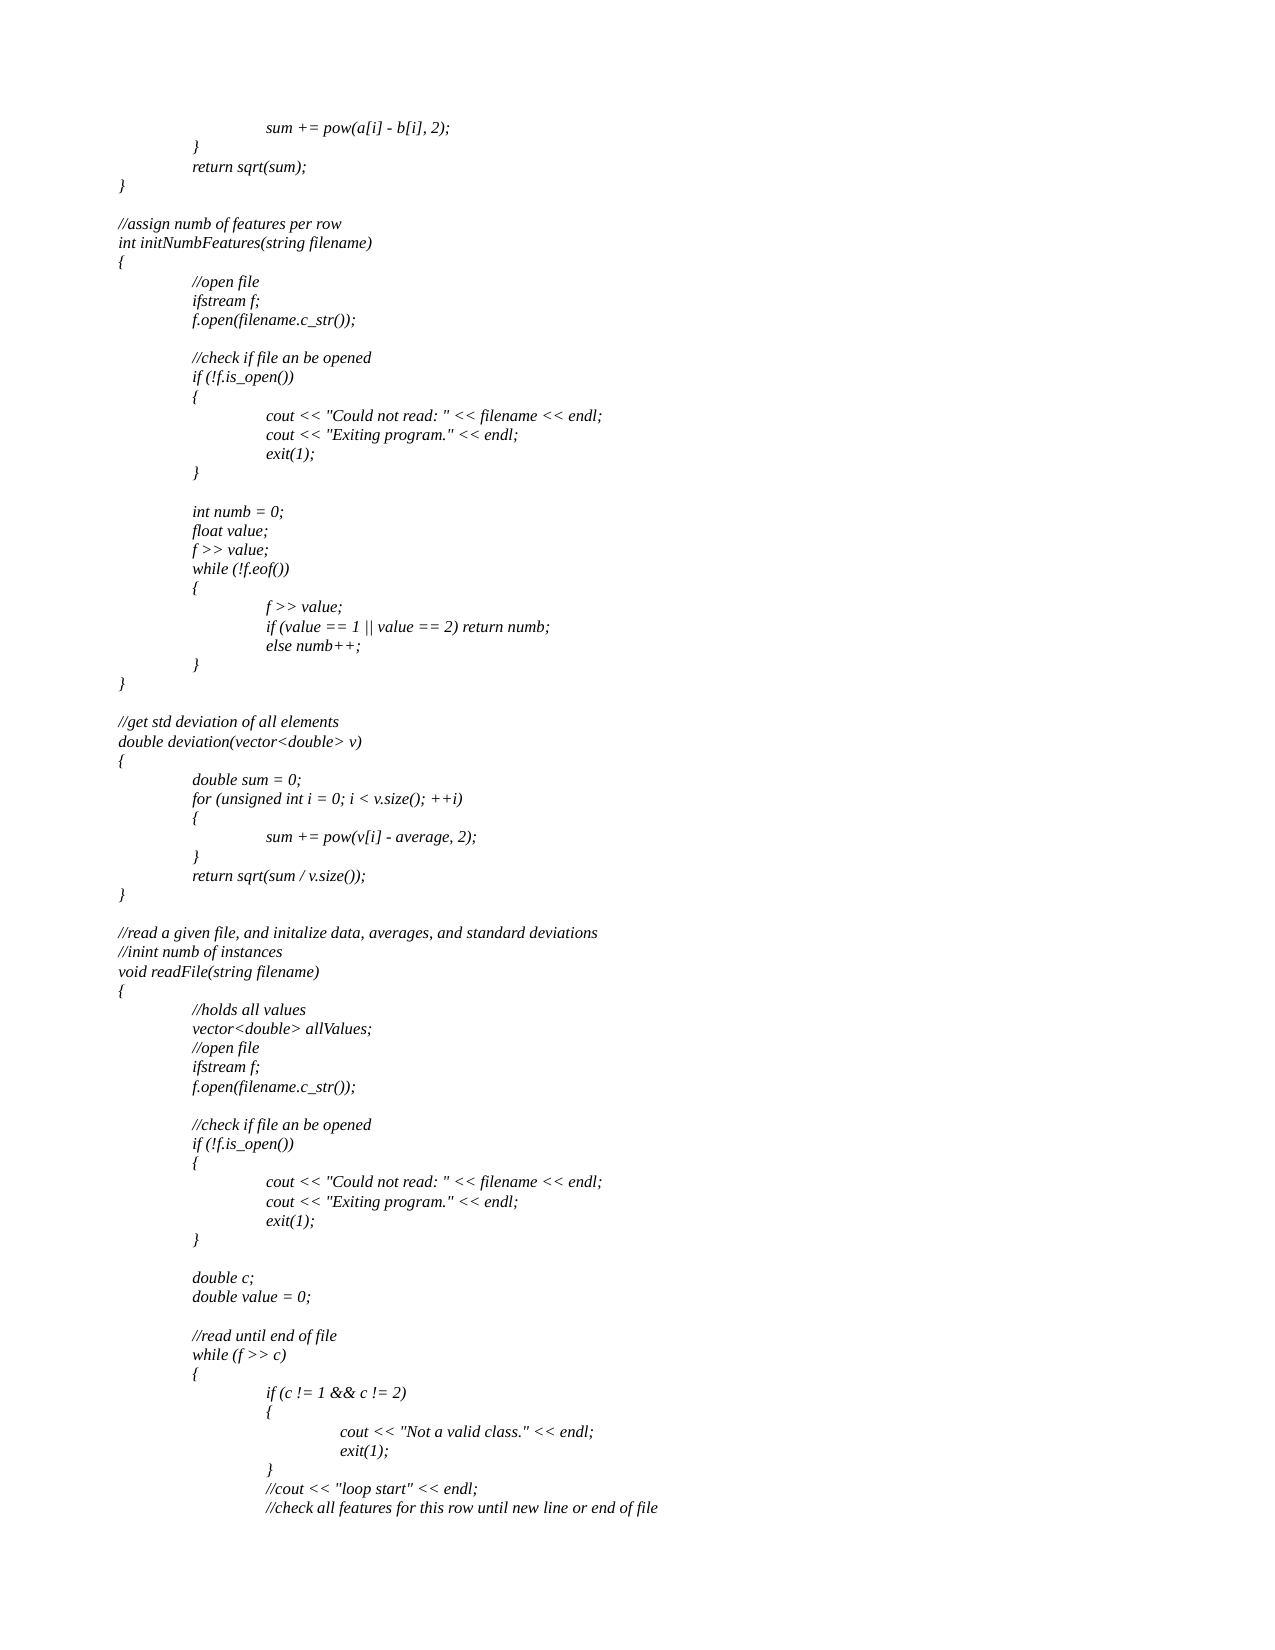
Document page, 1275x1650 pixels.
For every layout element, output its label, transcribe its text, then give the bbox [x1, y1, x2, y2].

text //check if file an be opened [118, 348, 1157, 367]
text cout << "Not a valid class." << endl; [118, 1421, 1157, 1441]
text exit(1); [118, 1211, 1157, 1230]
text cout << "Could not read: " << filename << endl; [118, 1172, 1157, 1191]
text //open file [118, 1038, 1157, 1057]
text cout << "Exiting program." << endl; [118, 1191, 1157, 1211]
text { [118, 386, 1157, 406]
text else numb++; [118, 636, 1157, 655]
text return sqrt(sum); [118, 156, 1157, 176]
text while (f >> c) [118, 1345, 1157, 1364]
text sum += pow(v[i] - average, 2); [118, 827, 1157, 846]
text if (!f.is_open()) [118, 1134, 1157, 1153]
text if (c != 1 && c != 2) [118, 1383, 1157, 1402]
text { [118, 1153, 1157, 1172]
text double value = 0; [118, 1287, 1157, 1306]
text f >> value; [118, 597, 1157, 616]
text float value; [118, 521, 1157, 540]
text } [118, 655, 1157, 674]
text void readFile(string filename) [118, 961, 1157, 981]
text exit(1); [118, 1441, 1157, 1460]
text //check all features for this row until new line or end of file [118, 1498, 1157, 1517]
text { [118, 252, 1157, 271]
text { [118, 981, 1157, 1000]
text if (!f.is_open()) [118, 367, 1157, 386]
text { [118, 1402, 1157, 1421]
text } [118, 176, 1157, 195]
text int initNumbFeatures(string filename) [118, 233, 1157, 252]
text } [118, 1460, 1157, 1479]
text } [118, 885, 1157, 904]
text } [118, 1230, 1157, 1249]
text f.open(filename.c_str()); [118, 310, 1157, 329]
text //check if file an be opened [118, 1115, 1157, 1134]
text double sum = 0; [118, 770, 1157, 789]
text //read until end of file [118, 1326, 1157, 1345]
text //cout << "loop start" << endl; [118, 1479, 1157, 1498]
text f >> value; [118, 540, 1157, 559]
text //get std deviation of all elements [118, 712, 1157, 731]
text //holds all values [118, 1000, 1157, 1019]
text //open file [118, 271, 1157, 291]
text while (!f.eof()) [118, 559, 1157, 578]
text double deviation(vector<double> v) [118, 731, 1157, 751]
text double c; [118, 1268, 1157, 1287]
text { [118, 751, 1157, 770]
text } [118, 674, 1157, 693]
text } [118, 846, 1157, 866]
text exit(1); [118, 444, 1157, 463]
text return sqrt(sum / v.size()); [118, 866, 1157, 885]
text //assign numb of features per row [118, 214, 1157, 233]
text } [118, 137, 1157, 156]
text for (unsigned int i = 0; i < v.size(); ++i) [118, 789, 1157, 808]
text } [118, 463, 1157, 482]
text sum += pow(a[i] - b[i], 2); [118, 118, 1157, 137]
text { [118, 578, 1157, 597]
text if (value == 1 || value == 2) return numb; [118, 616, 1157, 636]
text ifstream f; [118, 1057, 1157, 1076]
text //inint numb of instances [118, 942, 1157, 961]
text ifstream f; [118, 291, 1157, 310]
text { [118, 1364, 1157, 1383]
text int numb = 0; [118, 501, 1157, 521]
text cout << "Could not read: " << filename << endl; [118, 406, 1157, 425]
text vector<double> allValues; [118, 1019, 1157, 1038]
text { [118, 808, 1157, 827]
text //read a given file, and initalize data, averages, and standard deviations [118, 923, 1157, 942]
text f.open(filename.c_str()); [118, 1076, 1157, 1096]
text cout << "Exiting program." << endl; [118, 425, 1157, 444]
